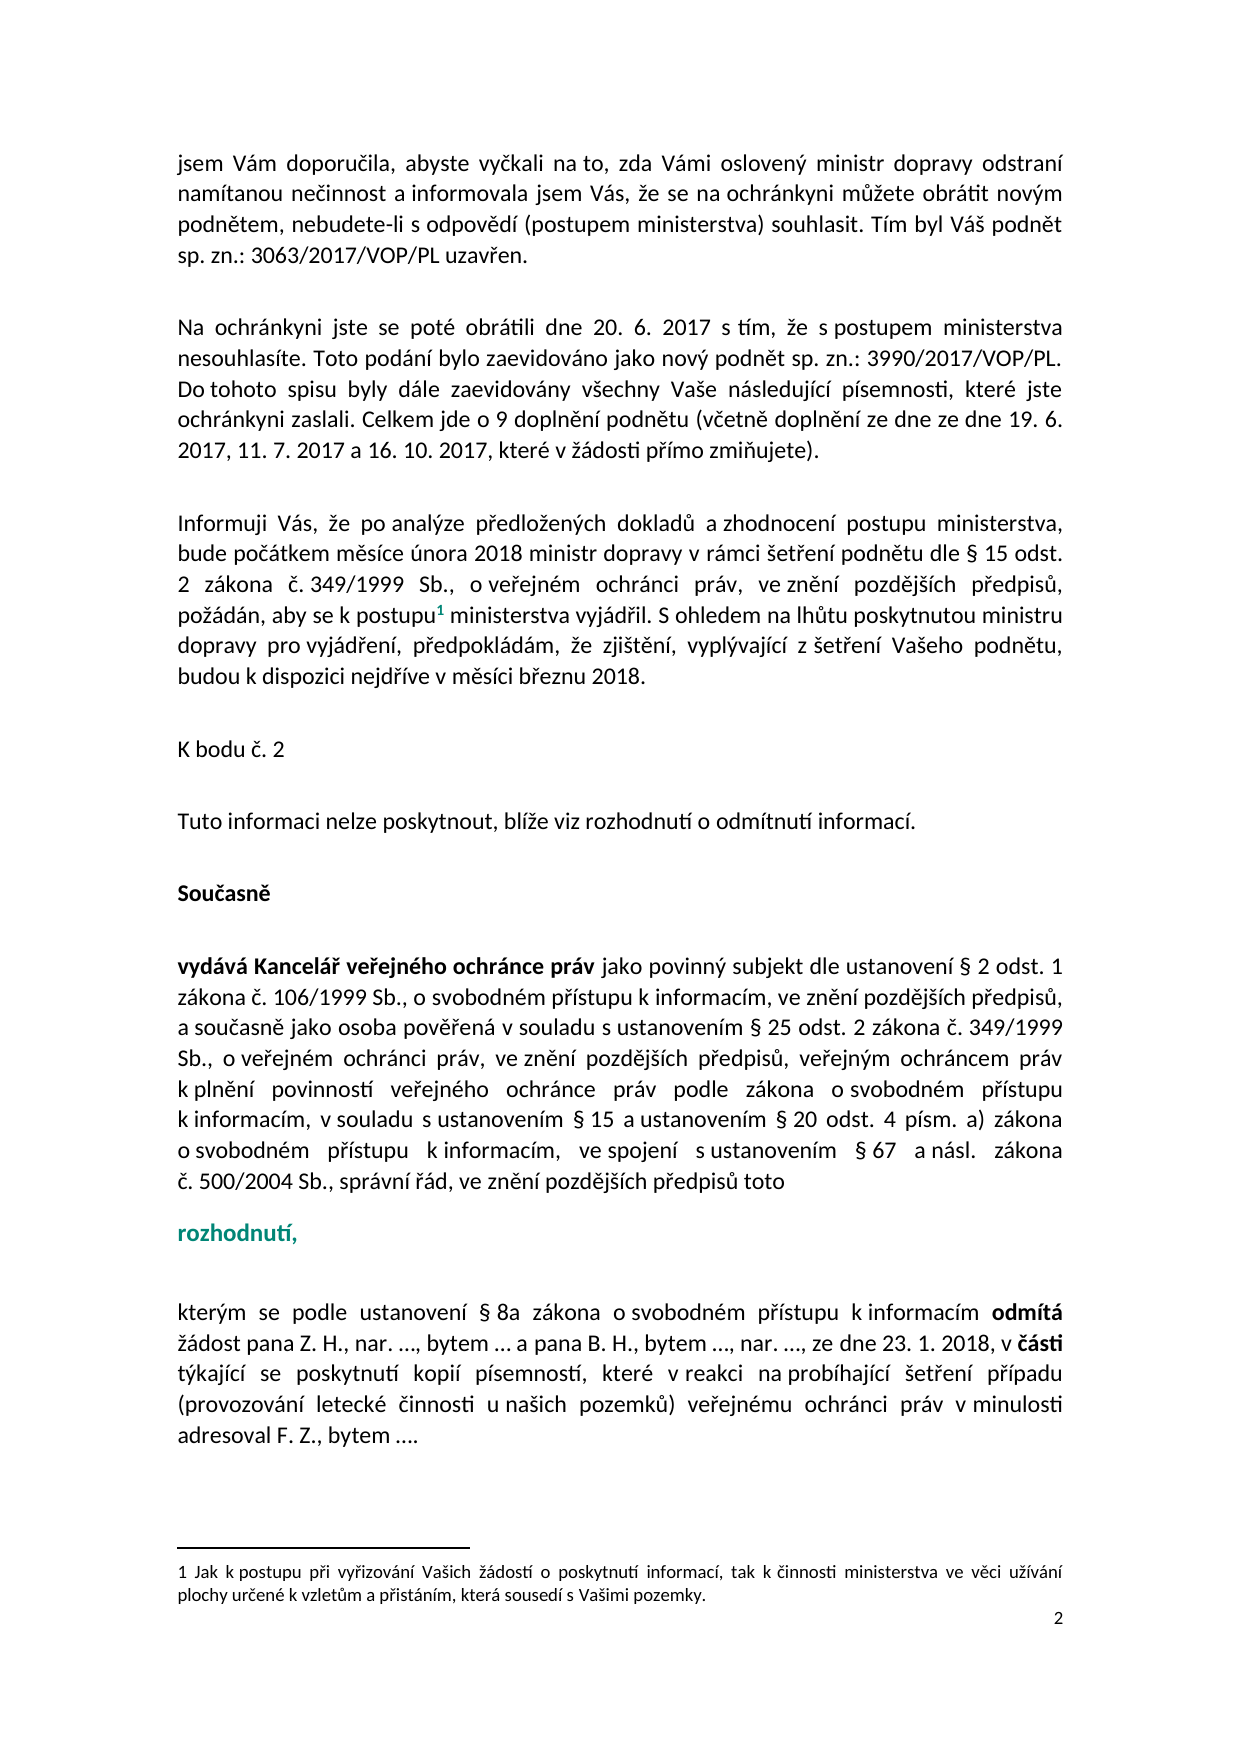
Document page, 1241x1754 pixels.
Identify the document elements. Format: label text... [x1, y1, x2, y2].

text K bodu č. 2 [177, 734, 1063, 763]
text vydává Kancelář veřejného ochránce práv jako povinný subjekt dle ustanovení § 2 odst. 1 zákona č. 106/1999 Sb., o svobodném přístupu k informacím, ve znění pozdějších předpisů, a současně jako osoba pověřená v souladu s ustanovením § 25 odst. 2 zákona č. 349/1999 Sb., o veřejném ochránci práv, ve znění pozdějších předpisů, veřejným ochráncem práv k plnění povinností veřejného ochránce práv podle zákona o svobodném přístupu k informacím, v souladu s ustanovením § 15 a ustanovením § 20 odst. 4 písm. a) zákona o svobodném přístupu k informacím, ve spojení s ustanovením § 67 a násl. zákona č. 500/2004 Sb., správní řád, ve znění pozdějších předpisů toto [177, 951, 1063, 1195]
text jsem Vám doporučila, abyste vyčkali na to, zda Vámi oslovený ministr dopravy odstraní namítanou nečinnost a informovala jsem Vás, že se na ochránkyni můžete obrátit novým podnětem, nebudete-li s odpovědí (postupem ministerstva) souhlasit. Tím byl Váš podnět sp. zn.: 3063/2017/VOP/PL uzavřen. [177, 148, 1063, 269]
text kterým se podle ustanovení § 8a zákona o svobodném přístupu k informacím odmítá žádost pana Z. H., nar. …, bytem … a pana B. H., bytem …, nar. …, ze dne 23. 1. 2018, v části týkající se poskytnutí kopií písemností, které v reakci na probíhající šetření případu (provozování letecké činnosti u našich pozemků) veřejnému ochránci práv v minulosti adresoval F. Z., bytem …. [177, 1297, 1063, 1449]
text Tuto informaci nelze poskytnout, blíže viz rozhodnutí o odmítnutí informací. [177, 806, 1063, 835]
text Informuji Vás, že po analýze předložených dokladů a zhodnocení postupu ministerstva, bude počátkem měsíce února 2018 ministr dopravy v rámci šetření podnětu dle § 15 odst. 2 zákona č. 349/1999 Sb., o veřejném ochránci práv, ve znění pozdějších předpisů, požádán, aby se k postupu ministerstva vyjádřil. S ohledem na lhůtu poskytnutou ministru dopravy pro vyjádření, předpokládám, že zjištění, vyplývající z šetření Vašeho podnětu, budou k dispozici nejdříve v měsíci březnu 2018. [177, 508, 1063, 691]
text Na ochránkyni jste se poté obrátili dne 20. 6. 2017 s tím, že s postupem ministerstva nesouhlasíte. Toto podání bylo zaevidováno jako nový podnět sp. zn.: 3990/2017/VOP/PL. Do tohoto spisu byly dále zaevidovány všechny Vaše následující písemnosti, které jste ochránkyni zaslali. Celkem jde o 9 doplnění podnětu (včetně doplnění ze dne ze dne 19. 6. 2017, 11. 7. 2017 a 16. 10. 2017, které v žádosti přímo zmiňujete). [177, 312, 1063, 464]
text Současně [177, 878, 1063, 908]
subtitle rozhodnutí, [177, 1217, 1063, 1248]
text Jak k postupu při vyřizování Vašich žádostí o poskytnutí informací, tak k činnosti ministerstva ve věci užívání plochy určené k vzletům a přistáním, která sousedí s Vašimi pozemky. [177, 1560, 1063, 1606]
